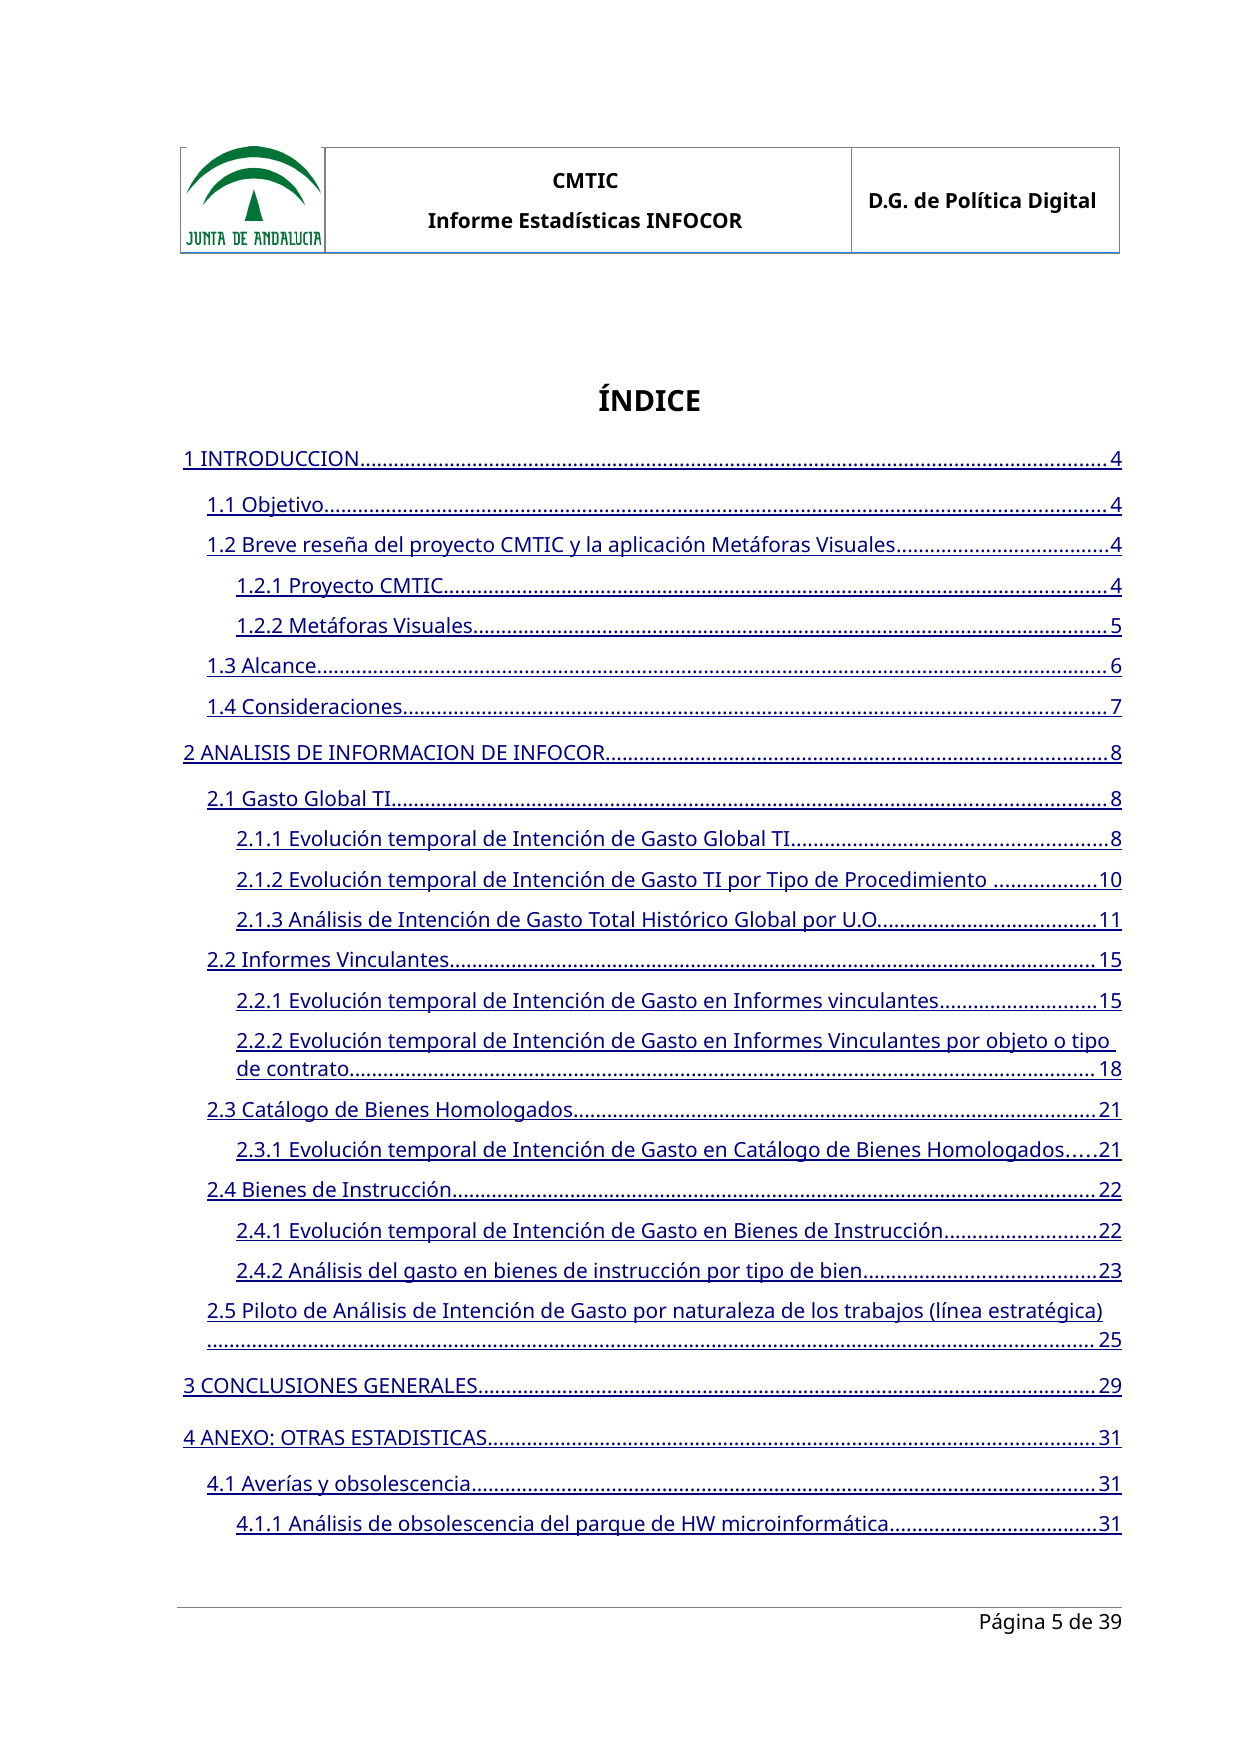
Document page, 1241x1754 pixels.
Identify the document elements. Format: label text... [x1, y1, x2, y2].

text 2.4.2 Análisis del gasto en bienes de instrucción por tipo de bien 23 [236, 1256, 1122, 1280]
picture [186, 146, 321, 245]
text 1.2 Breve reseña del proyecto CMTIC y la aplicación Metáforas Visuales 4 [207, 531, 1122, 555]
text 1.3 Alcance 6 [207, 652, 1122, 676]
text 2.1.3 Análisis de Intención de Gasto Total Histórico Global por U.O. 11 [236, 905, 1122, 929]
text 2.5 Piloto de Análisis de Intención de Gasto por naturaleza de los trabajos (línea estratégica) 25 [207, 1296, 1122, 1349]
text 2.1 Gasto Global TI 8 [207, 784, 1122, 808]
text 1 INTRODUCCION 4 [183, 444, 1122, 468]
text 2.4 Bienes de Instrucción 22 [207, 1175, 1122, 1199]
text 4.1 Averías y obsolescencia 31 [207, 1469, 1122, 1493]
text 2.2.1 Evolución temporal de Intención de Gasto en Informes vinculantes 15 [236, 986, 1122, 1010]
text 4 ANEXO: OTRAS ESTADISTICAS 31 [183, 1423, 1122, 1447]
text 1.4 Consideraciones 7 [207, 692, 1122, 716]
text 2.3.1 Evolución temporal de Intención de Gasto en Catálogo de Bienes Homologados 21 [236, 1135, 1122, 1159]
text 1.1 Objetivo 4 [207, 490, 1122, 514]
text 2 ANALISIS DE INFORMACION DE INFOCOR 8 [183, 738, 1122, 762]
text 2.4.1 Evolución temporal de Intención de Gasto en Bienes de Instrucción 22 [236, 1216, 1122, 1240]
text 1.2.1 Proyecto CMTIC 4 [236, 571, 1122, 595]
text 4.1.1 Análisis de obsolescencia del parque de HW microinformática 31 [236, 1509, 1122, 1533]
text 2.2 Informes Vinculantes 15 [207, 945, 1122, 969]
text 2.1.2 Evolución temporal de Intención de Gasto TI por Tipo de Procedimiento 10 [236, 865, 1122, 889]
text 1.2.2 Metáforas Visuales 5 [236, 611, 1122, 635]
text 3 CONCLUSIONES GENERALES 29 [183, 1371, 1122, 1395]
text 2.3 Catálogo de Bienes Homologados 21 [207, 1095, 1122, 1119]
subtitle ÍNDICE [177, 380, 1122, 420]
text 2.1.1 Evolución temporal de Intención de Gasto Global TI 8 [236, 824, 1122, 849]
text 2.2.2 Evolución temporal de Intención de Gasto en Informes Vinculantes por objeto o tipo de contrato 18 [236, 1026, 1122, 1079]
